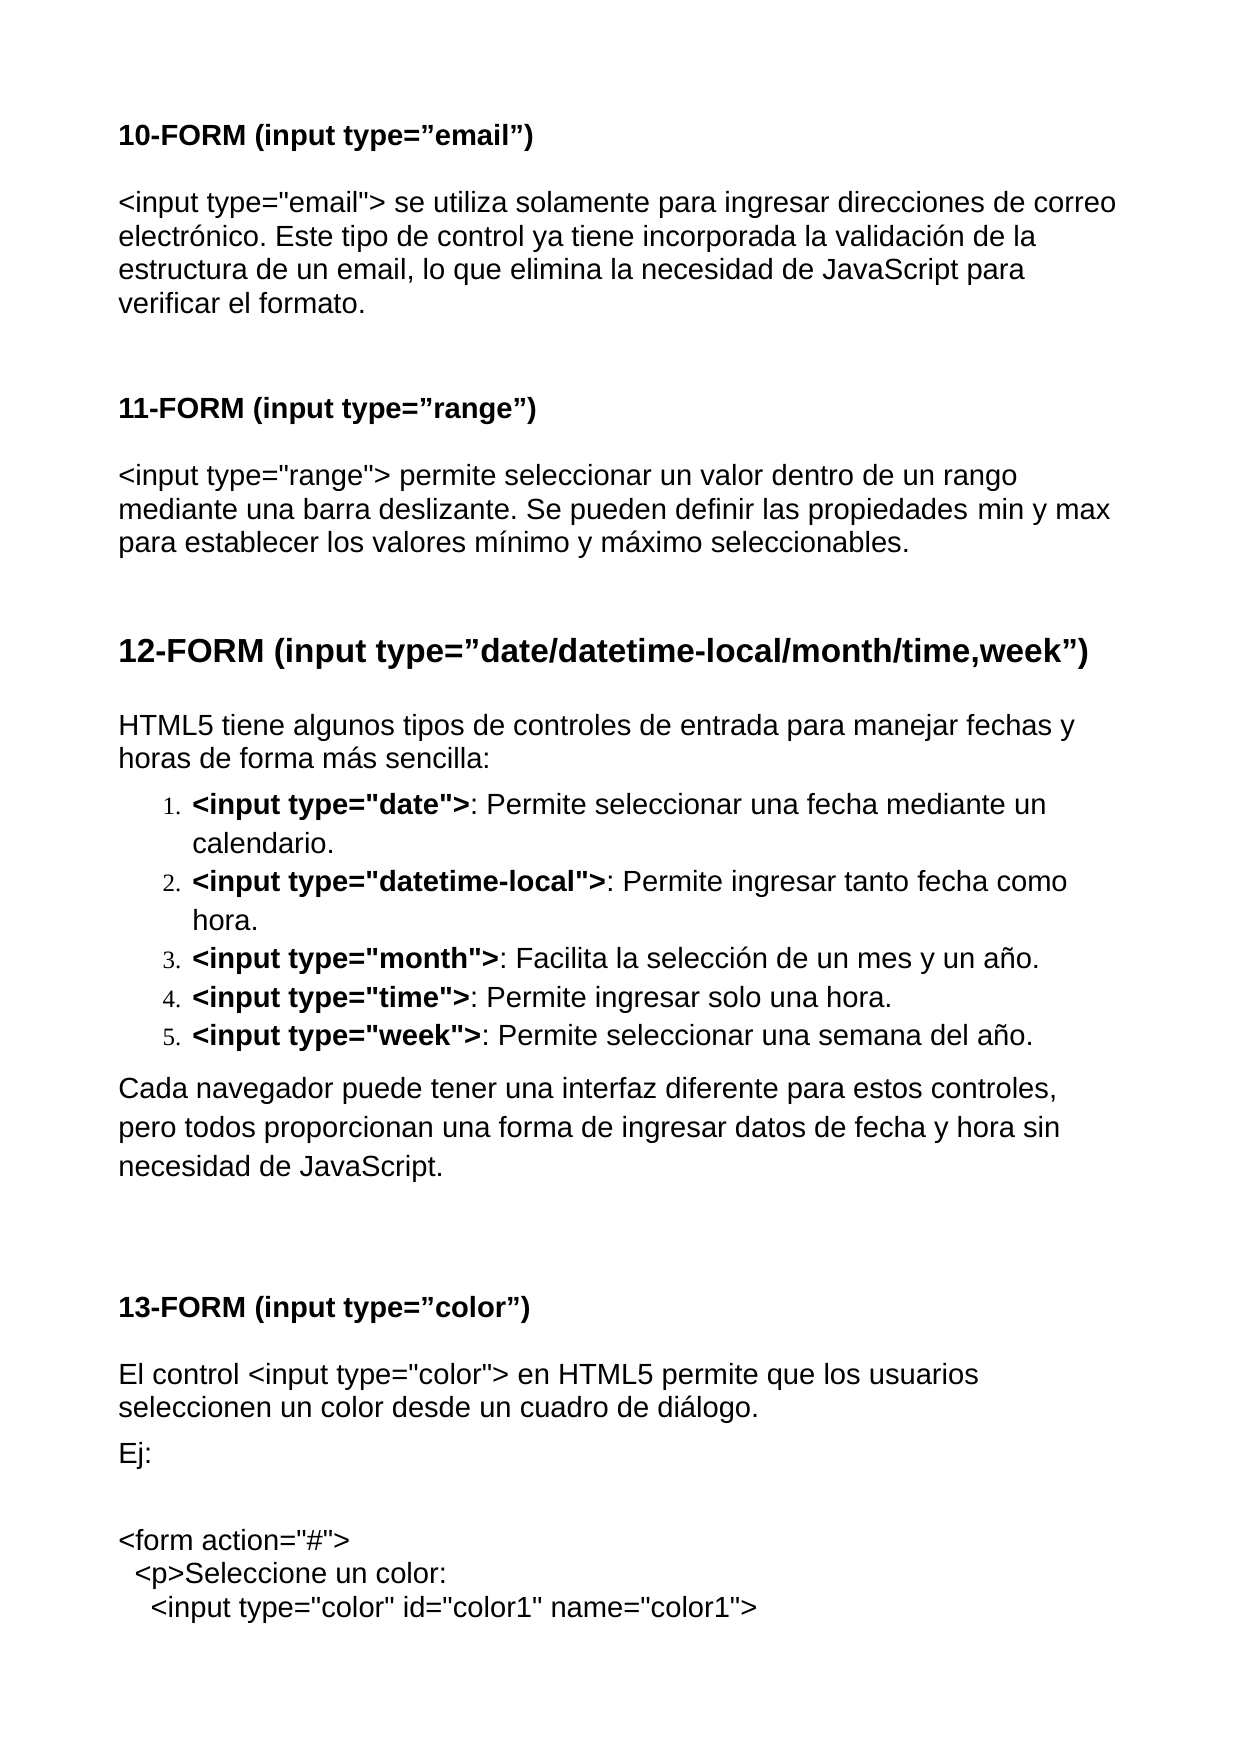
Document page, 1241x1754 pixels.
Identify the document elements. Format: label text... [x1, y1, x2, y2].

list <input type="month">: Facilita la selección de un mes y un año. [162, 941, 1122, 975]
text Ej: [118, 1436, 1122, 1470]
list <input type="date">: Permite seleccionar una fecha mediante un calendario. [162, 787, 1122, 859]
subtitle 11-FORM (input type=”range”) <input type="range"> permite seleccionar un valor dentro de un rango mediante una barra deslizante. Se pueden definir las propiedades min y max para establecer los valores mínimo y máximo seleccionables. [118, 391, 1122, 597]
list <input type="datetime-local">: Permite ingresar tanto fecha como hora. [162, 864, 1122, 936]
text <input type="color" id="color1" name="color1"> [118, 1590, 1122, 1623]
subtitle 10-FORM (input type=”email”) <input type="email"> se utiliza solamente para ingresar direcciones de correo electrónico. Este tipo de control ya tiene incorporada la validación de la estructura de un email, lo que elimina la necesidad de JavaScript para verificar el formato. [118, 118, 1122, 358]
list <input type="week">: Permite seleccionar una semana del año. [162, 1018, 1122, 1052]
text <form action="#"> [118, 1523, 1122, 1556]
list <input type="time">: Permite ingresar solo una hora. [162, 980, 1122, 1013]
subtitle 12-FORM (input type=”date/datetime-local/month/time,week”) HTML5 tiene algunos tipos de controles de entrada para manejar fechas y horas de forma más sencilla: [118, 631, 1122, 774]
subtitle 13-FORM (input type=”color”) El control <input type="color"> en HTML5 permite que los usuarios seleccionen un color desde un cuadro de diálogo. [118, 1289, 1122, 1424]
text <p>Seleccione un color: [118, 1556, 1122, 1590]
text Cada navegador puede tener una interfaz diferente para estos controles, pero todos proporcionan una forma de ingresar datos de fecha y hora sin necesidad de JavaScript. [118, 1071, 1122, 1182]
